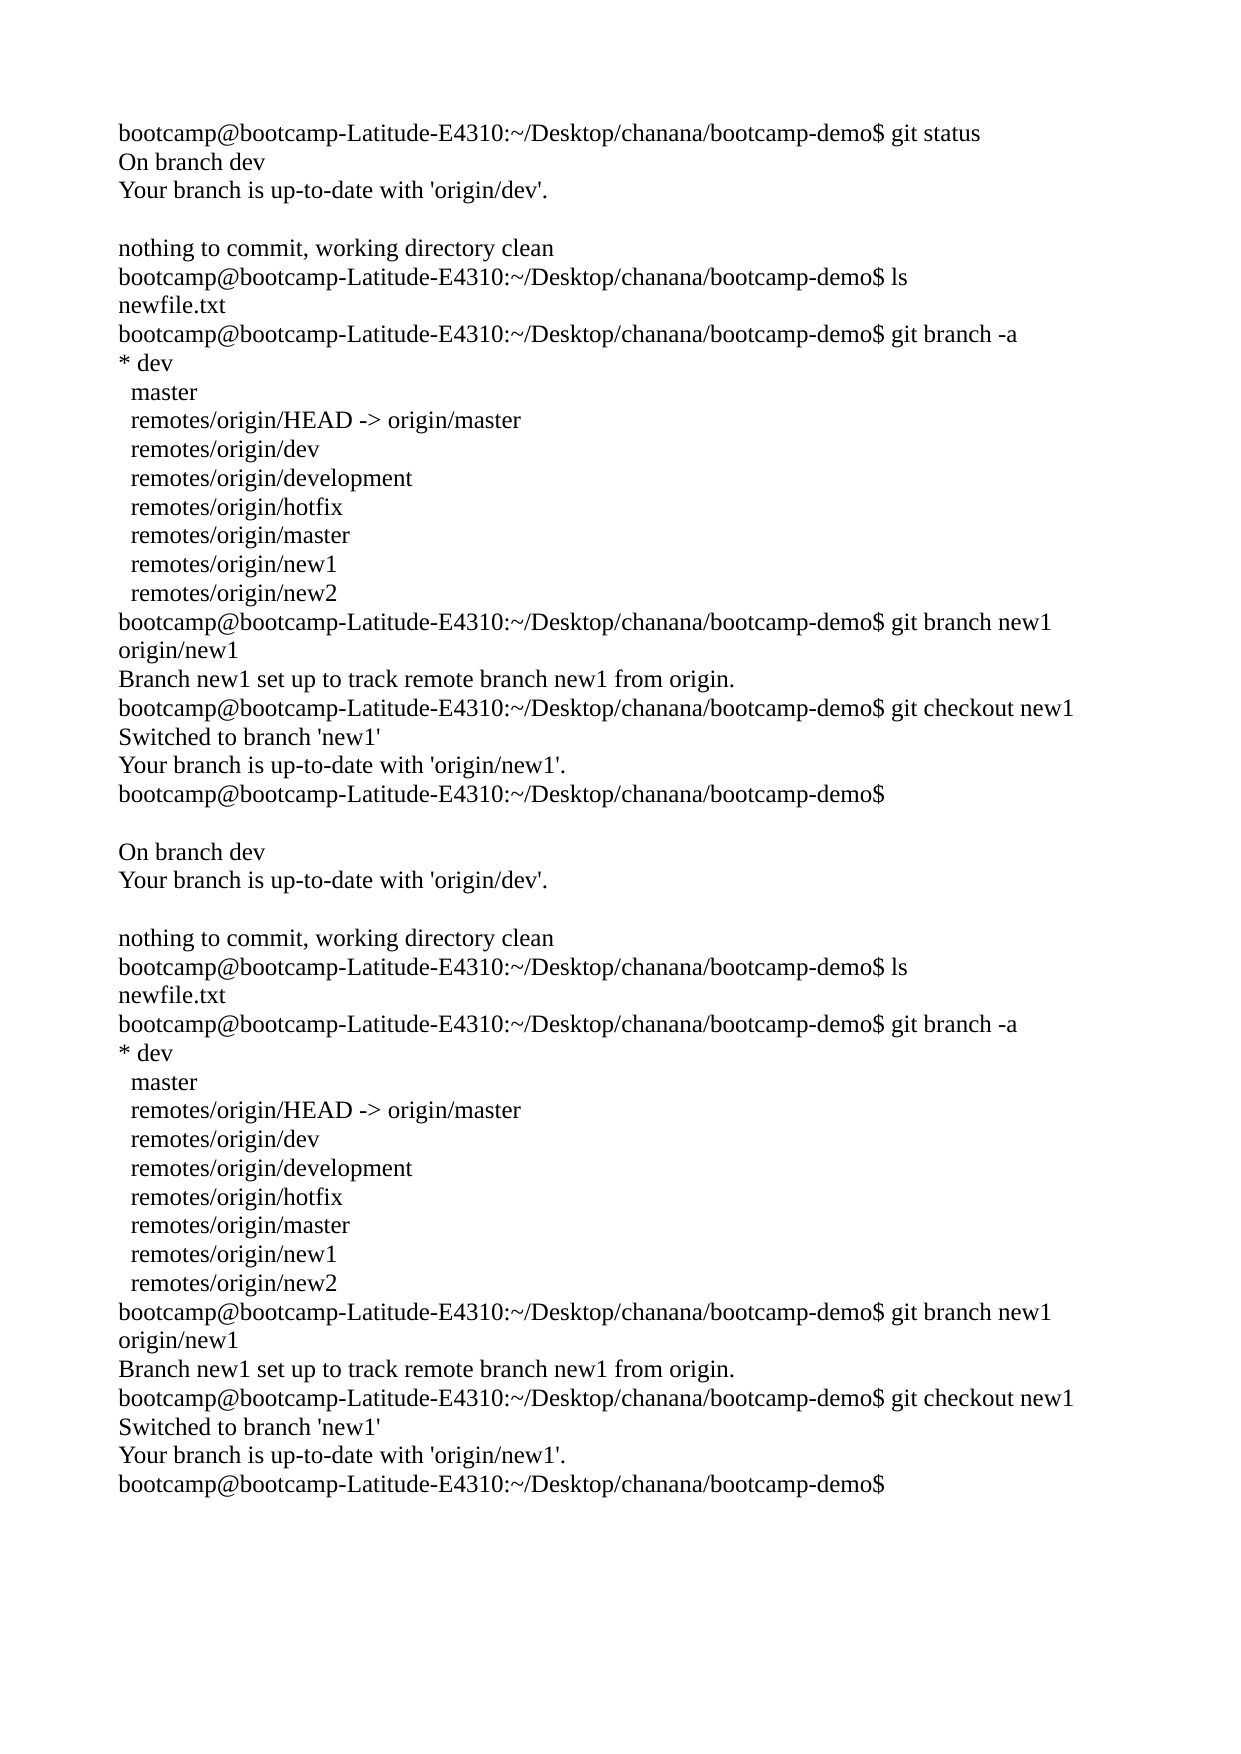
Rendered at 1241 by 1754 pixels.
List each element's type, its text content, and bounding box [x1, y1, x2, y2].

text bootcamp@bootcamp-Latitude-E4310:~/Desktop/chanana/bootcamp-demo$ ls [118, 952, 1122, 981]
text bootcamp@bootcamp-Latitude-E4310:~/Desktop/chanana/bootcamp-demo$ git checkout new1 [118, 693, 1122, 722]
text bootcamp@bootcamp-Latitude-E4310:~/Desktop/chanana/bootcamp-demo$ git status [118, 118, 1122, 147]
text On branch dev [118, 837, 1122, 866]
text bootcamp@bootcamp-Latitude-E4310:~/Desktop/chanana/bootcamp-demo$ [118, 1469, 1122, 1498]
text bootcamp@bootcamp-Latitude-E4310:~/Desktop/chanana/bootcamp-demo$ git branch -a [118, 1009, 1122, 1038]
text Switched to branch 'new1' [118, 1412, 1122, 1441]
text Branch new1 set up to track remote branch new1 from origin. [118, 1354, 1122, 1383]
text Your branch is up-to-date with 'origin/new1'. [118, 751, 1122, 779]
text Switched to branch 'new1' [118, 722, 1122, 751]
text On branch dev [118, 147, 1122, 176]
text remotes/origin/master [118, 1211, 1122, 1239]
text remotes/origin/hotfix [118, 1182, 1122, 1211]
text remotes/origin/master [118, 521, 1122, 549]
text Your branch is up-to-date with 'origin/dev'. [118, 866, 1122, 894]
text Your branch is up-to-date with 'origin/new1'. [118, 1441, 1122, 1469]
text bootcamp@bootcamp-Latitude-E4310:~/Desktop/chanana/bootcamp-demo$ git checkout new1 [118, 1383, 1122, 1412]
text remotes/origin/HEAD -> origin/master [118, 406, 1122, 434]
text Branch new1 set up to track remote branch new1 from origin. [118, 664, 1122, 693]
text Your branch is up-to-date with 'origin/dev'. [118, 176, 1122, 204]
text remotes/origin/development [118, 463, 1122, 492]
text remotes/origin/new1 [118, 1239, 1122, 1268]
text master [118, 1067, 1122, 1096]
text remotes/origin/new2 [118, 578, 1122, 607]
text bootcamp@bootcamp-Latitude-E4310:~/Desktop/chanana/bootcamp-demo$ git branch -a [118, 319, 1122, 348]
text remotes/origin/new2 [118, 1268, 1122, 1297]
text * dev [118, 1038, 1122, 1067]
text remotes/origin/dev [118, 1124, 1122, 1153]
text * dev [118, 348, 1122, 377]
text nothing to commit, working directory clean [118, 923, 1122, 952]
text newfile.txt [118, 981, 1122, 1009]
text bootcamp@bootcamp-Latitude-E4310:~/Desktop/chanana/bootcamp-demo$ git branch new1 origin/new1 [118, 1297, 1122, 1354]
text bootcamp@bootcamp-Latitude-E4310:~/Desktop/chanana/bootcamp-demo$ git branch new1 origin/new1 [118, 607, 1122, 664]
text remotes/origin/dev [118, 434, 1122, 463]
text master [118, 377, 1122, 406]
text bootcamp@bootcamp-Latitude-E4310:~/Desktop/chanana/bootcamp-demo$ [118, 779, 1122, 808]
text nothing to commit, working directory clean [118, 233, 1122, 262]
text bootcamp@bootcamp-Latitude-E4310:~/Desktop/chanana/bootcamp-demo$ ls [118, 262, 1122, 291]
text remotes/origin/development [118, 1153, 1122, 1182]
text remotes/origin/new1 [118, 549, 1122, 578]
text newfile.txt [118, 291, 1122, 319]
text remotes/origin/hotfix [118, 492, 1122, 521]
text remotes/origin/HEAD -> origin/master [118, 1096, 1122, 1124]
